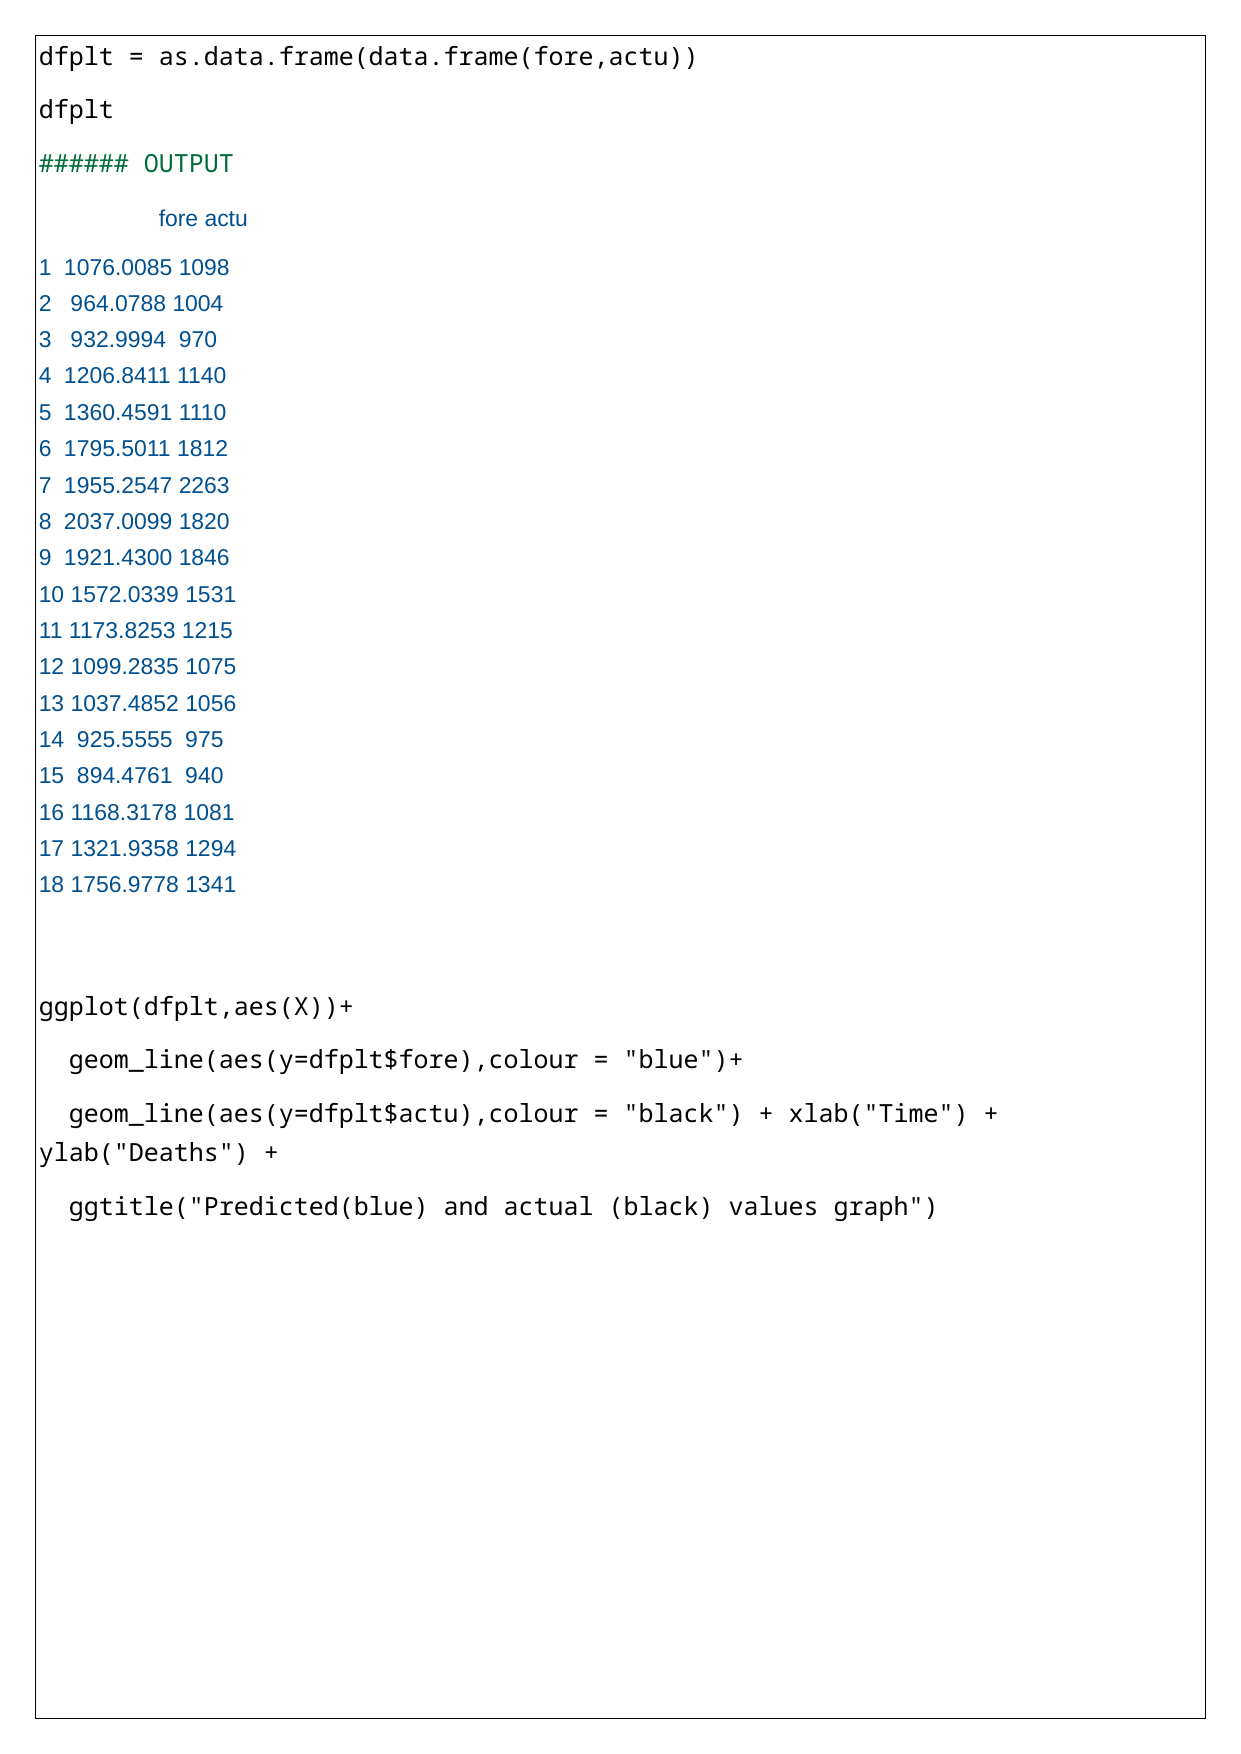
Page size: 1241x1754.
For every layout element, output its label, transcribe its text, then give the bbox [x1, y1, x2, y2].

text 10 1572.0339 1531 [38, 581, 1202, 607]
text 12 1099.2835 1075 [38, 653, 1202, 680]
text 9 1921.4300 1846 [38, 544, 1202, 571]
text 18 1756.9778 1341 [38, 871, 1202, 898]
text 13 1037.4852 1056 [38, 690, 1202, 716]
text 16 1168.3178 1081 [38, 799, 1202, 825]
text 7 1955.2547 2263 [38, 472, 1202, 498]
text ggplot(dfplt,aes(X))+ [38, 988, 1202, 1022]
text 1 1076.0085 1098 [38, 253, 1202, 280]
text geom_line(aes(y=dfplt$fore),colour = "blue")+ [38, 1042, 1202, 1076]
text geom_line(aes(y=dfplt$actu),colour = "black") + xlab("Time") + ylab("Deaths") + [38, 1096, 1202, 1169]
text 2 964.0788 1004 [38, 290, 1202, 316]
text 5 1360.4591 1110 [38, 399, 1202, 425]
text 8 2037.0099 1820 [38, 508, 1202, 534]
text 6 1795.5011 1812 [38, 435, 1202, 462]
text 14 925.5555 975 [38, 726, 1202, 752]
text ###### OUTPUT [38, 146, 1202, 180]
text dfplt = as.data.frame(data.frame(fore,actu)) [38, 38, 1202, 72]
text 15 894.4761 940 [38, 762, 1202, 789]
text 3 932.9994 970 [38, 326, 1202, 352]
text ggtitle("Predicted(blue) and actual (black) values graph") [38, 1189, 1202, 1223]
text 11 1173.8253 1215 [38, 617, 1202, 643]
text 4 1206.8411 1140 [38, 362, 1202, 389]
text 17 1321.9358 1294 [38, 835, 1202, 861]
text fore actu [38, 200, 1202, 234]
text dfplt [38, 92, 1202, 126]
